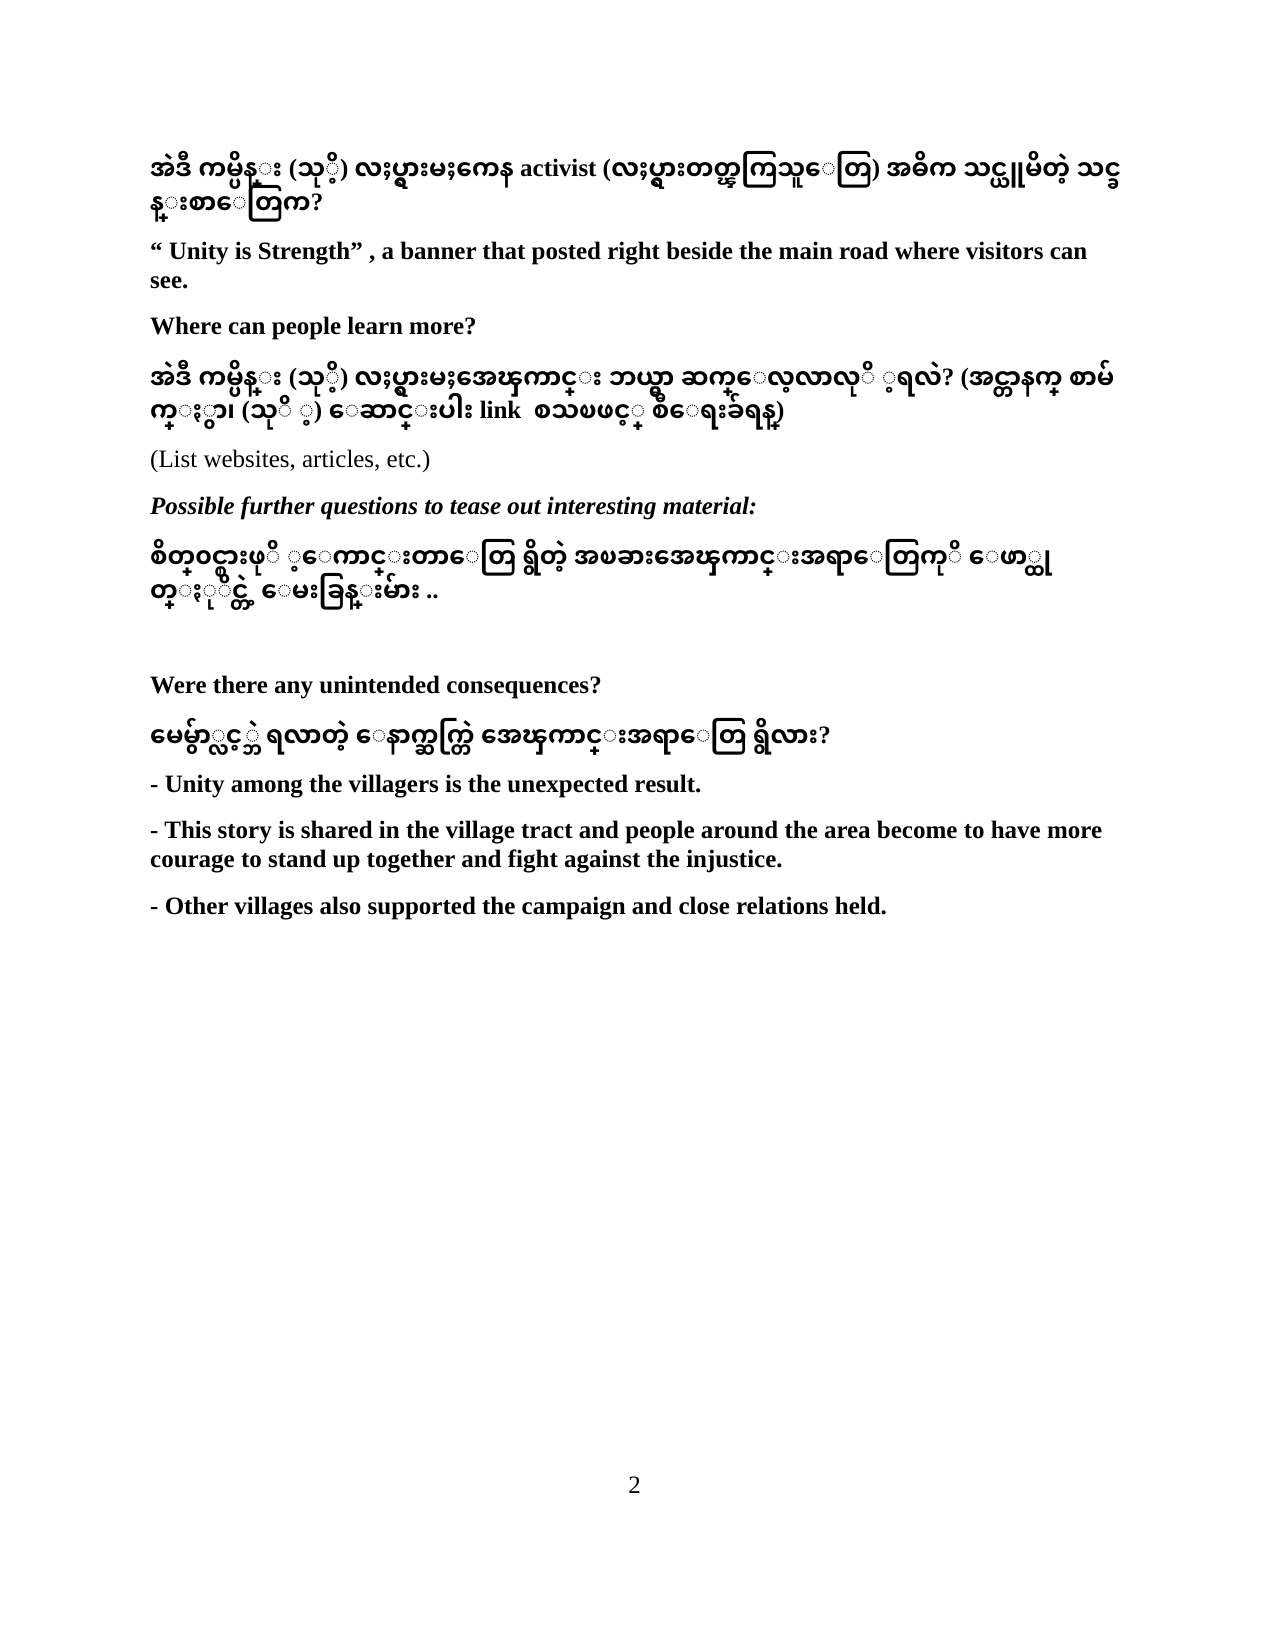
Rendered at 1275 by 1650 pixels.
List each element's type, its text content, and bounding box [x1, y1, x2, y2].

text (List websites, articles, etc.) [150, 444, 1125, 473]
text မေမွ်ာ္လင့္ဘဲ ရလာတဲ့ ေနာက္ဆက္တြဲ အေၾကာင္းအရာေတြ ရွိလား? [150, 717, 1125, 751]
text - This story is shared in the village tract and people around the area become to have more courage to stand up together and fight against the injustice. [150, 816, 1125, 873]
text “ Unity is Strength” , a banner that posted right beside the main road where visitors can see. [150, 236, 1125, 293]
text စိတ္၀င္စားဖုိ ့ေကာင္းတာေတြ ရွိတဲ့ အၿခားအေၾကာင္းအရာေတြကုိ ေဖာ္ထုတ္ႏုိင္တဲ့ ေမးခြန္းမ်ား .. [150, 537, 1125, 606]
text အဲဒီ ကမ္ပိန္း (သုိ့) လႈပ္ရွားမႈကေန activist (လႈပ္ရွားတတ္ၾကြသူေတြ) အဓိက သင္ယူမိတဲ့ သင္ခန္းစာေတြက? [150, 150, 1125, 218]
text Were there any unintended consequences? [150, 670, 1125, 699]
text - Other villages also supported the campaign and close relations held. [150, 891, 1125, 920]
text Possible further questions to tease out interesting material: [150, 491, 1125, 519]
text - Unity among the villagers is the unexpected result. [150, 769, 1125, 798]
text Where can people learn more? [150, 311, 1125, 340]
text အဲဒီ ကမ္ပိန္း (သုိ့) လႈပ္ရွားမႈအေၾကာင္း ဘယ္မွာ ဆက္ေလ့လာလုိ ့ရလဲ? (အင္တာနက္ စာမ်က္ႏွာ၊ (သုိ ့) ေဆာင္းပါး link စသၿဖင့္ စီေရးခ်ရန္) [150, 358, 1125, 426]
